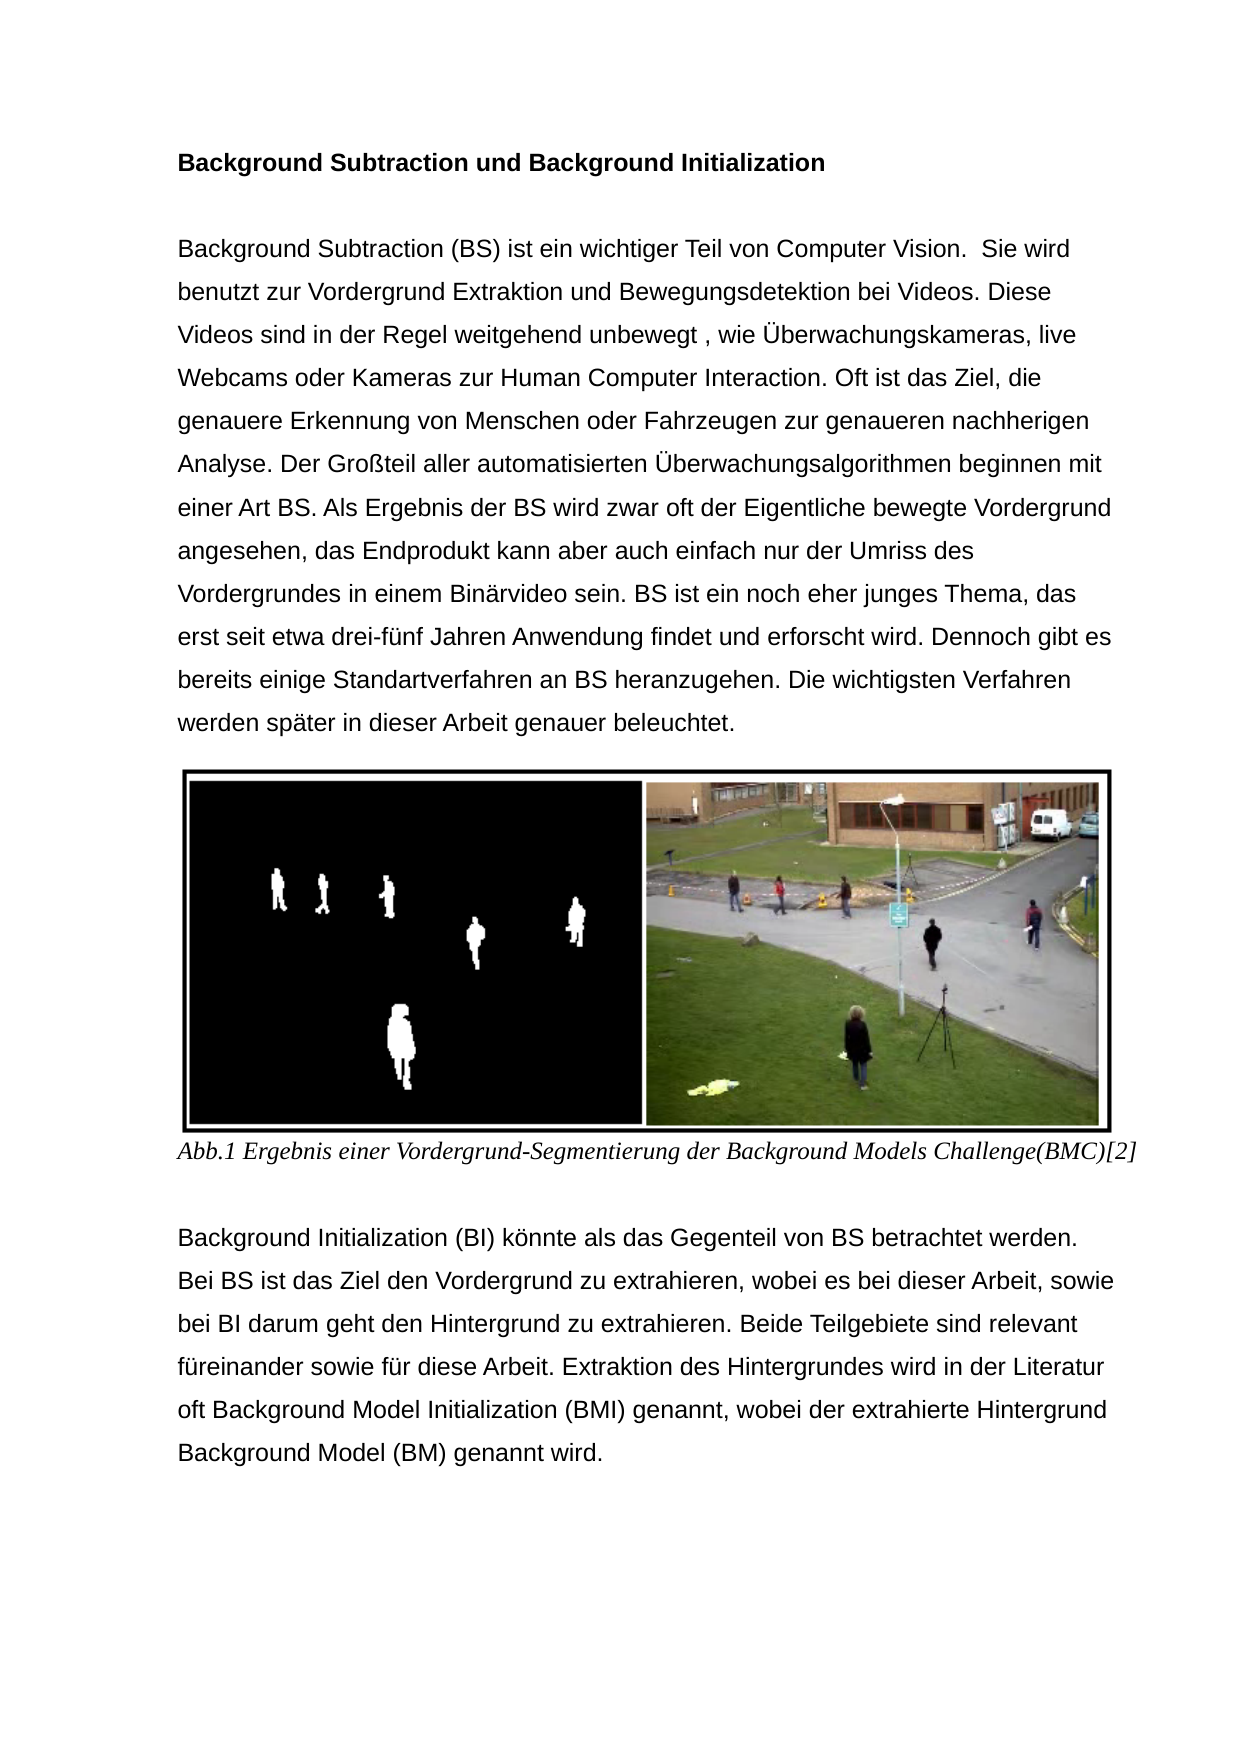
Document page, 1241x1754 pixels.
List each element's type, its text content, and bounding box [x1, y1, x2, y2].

text Background Subtraction und Background Initialization [177, 148, 1122, 176]
text Abb.1 Ergebnis einer Vordergrund-Segmentierung der Background Models Challenge(BMC)[2] [177, 765, 1181, 1165]
text Background Initialization (BI) könnte als das Gegenteil von BS betrachtet werden. Bei BS ist das Ziel den Vordergrund zu extrahieren, wobei es bei dieser Arbeit, sowie bei BI darum geht den Hintergrund zu extrahieren. Beide Teilgebiete sind relevant füreinander sowie für diese Arbeit. Extraktion des Hintergrundes wird in der Literatur oft Background Model Initialization (BMI) genannt, wobei der extrahierte Hintergrund Background Model (BM) genannt wird. [177, 1223, 1122, 1467]
text Background Subtraction (BS) ist ein wichtiger Teil von Computer Vision. Sie wird benutzt zur Vordergrund Extraktion und Bewegungsdetektion bei Videos. Diese Videos sind in der Regel weitgehend unbewegt , wie Überwachungskameras, live Webcams oder Kameras zur Human Computer Interaction. Oft ist das Ziel, die genauere Erkennung von Menschen oder Fahrzeugen zur genaueren nachherigen Analyse. Der Großteil aller automatisierten Überwachungsalgorithmen beginnen mit einer Art BS. Als Ergebnis der BS wird zwar oft der Eigentliche bewegte Vordergrund angesehen, das Endprodukt kann aber auch einfach nur der Umriss des Vordergrundes in einem Binärvideo sein. BS ist ein noch eher junges Thema, das erst seit etwa drei-fünf Jahren Anwendung findet und erforscht wird. Dennoch gibt es bereits einige Standartverfahren an BS heranzugehen. Die wichtigsten Verfahren werden später in dieser Arbeit genauer beleuchtet. [177, 234, 1122, 737]
